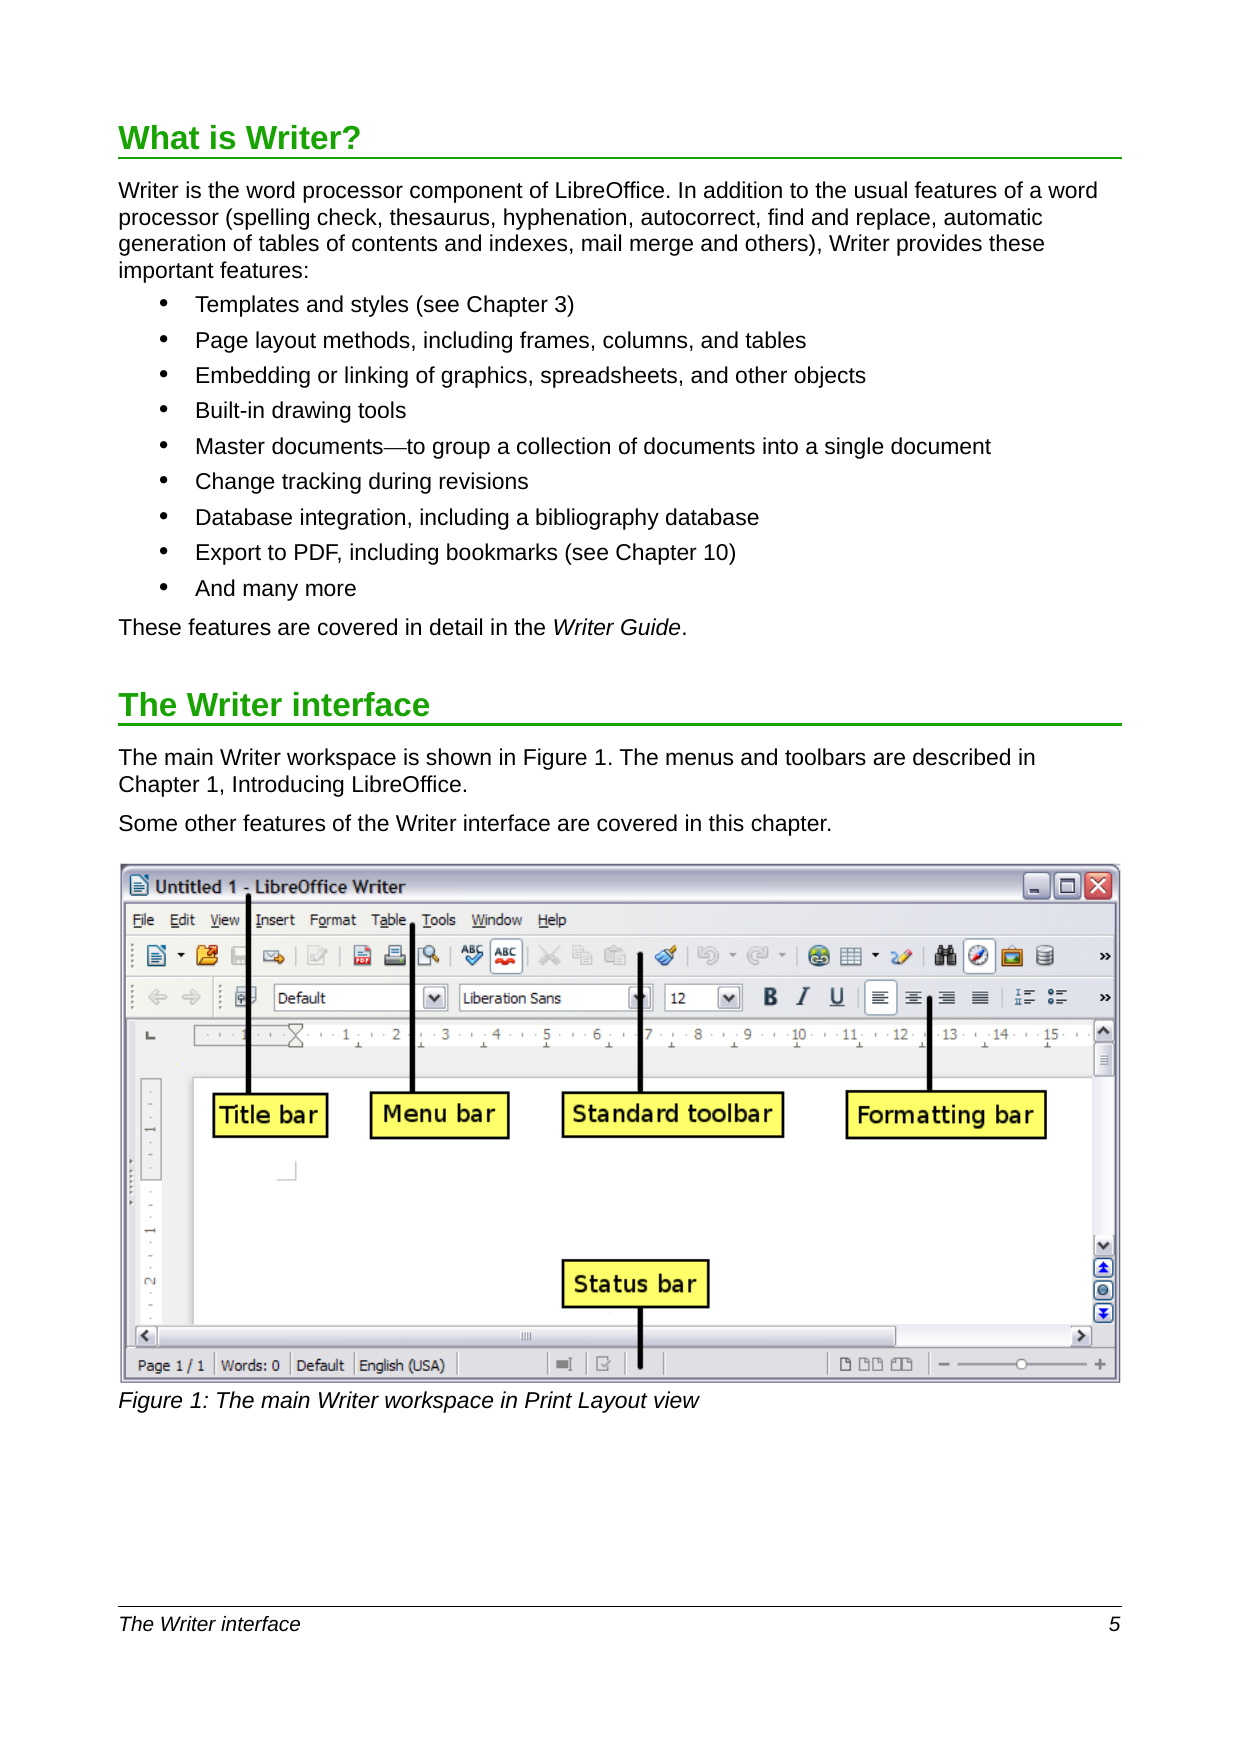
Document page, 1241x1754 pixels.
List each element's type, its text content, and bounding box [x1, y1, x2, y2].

list Page layout methods, including frames, columns, and tables [156, 325, 1122, 354]
list Built-in drawing tools [156, 396, 1122, 425]
list Change tracking during revisions [156, 466, 1122, 496]
list Export to PDF, including bookmarks (see Chapter 10) [156, 537, 1122, 566]
list Master documents—to group a collection of documents into a single document [156, 431, 1122, 460]
subtitle What is Writer? [118, 118, 1122, 157]
text Some other features of the Writer interface are covered in this chapter. [118, 809, 1122, 836]
text These features are covered in detail in the Writer Guide. [118, 614, 1122, 641]
subtitle The Writer interface [118, 685, 1122, 723]
list Database integration, including a bibliography database [156, 502, 1122, 531]
list Embedding or linking of graphics, spreadsheets, and other objects [156, 360, 1122, 389]
picture [118, 861, 1123, 1387]
text The main Writer workspace is shown in Figure 1. The menus and toolbars are described in Chapter 1, Introducing LibreOffice. [118, 744, 1122, 797]
list Writer is the word processor component of LibreOffice. In addition to the usual features of a word processor (spelling check, thesaurus, hyphenation, autocorrect, find and replace, automatic generation of tables of contents and indexes, mail merge and others), Writer provides these important features: [118, 177, 1122, 283]
list Templates and styles (see Chapter 3) [156, 289, 1122, 318]
list And many more [156, 573, 1122, 602]
text Figure 1: The main Writer workspace in Print Layout view [118, 1387, 1122, 1413]
